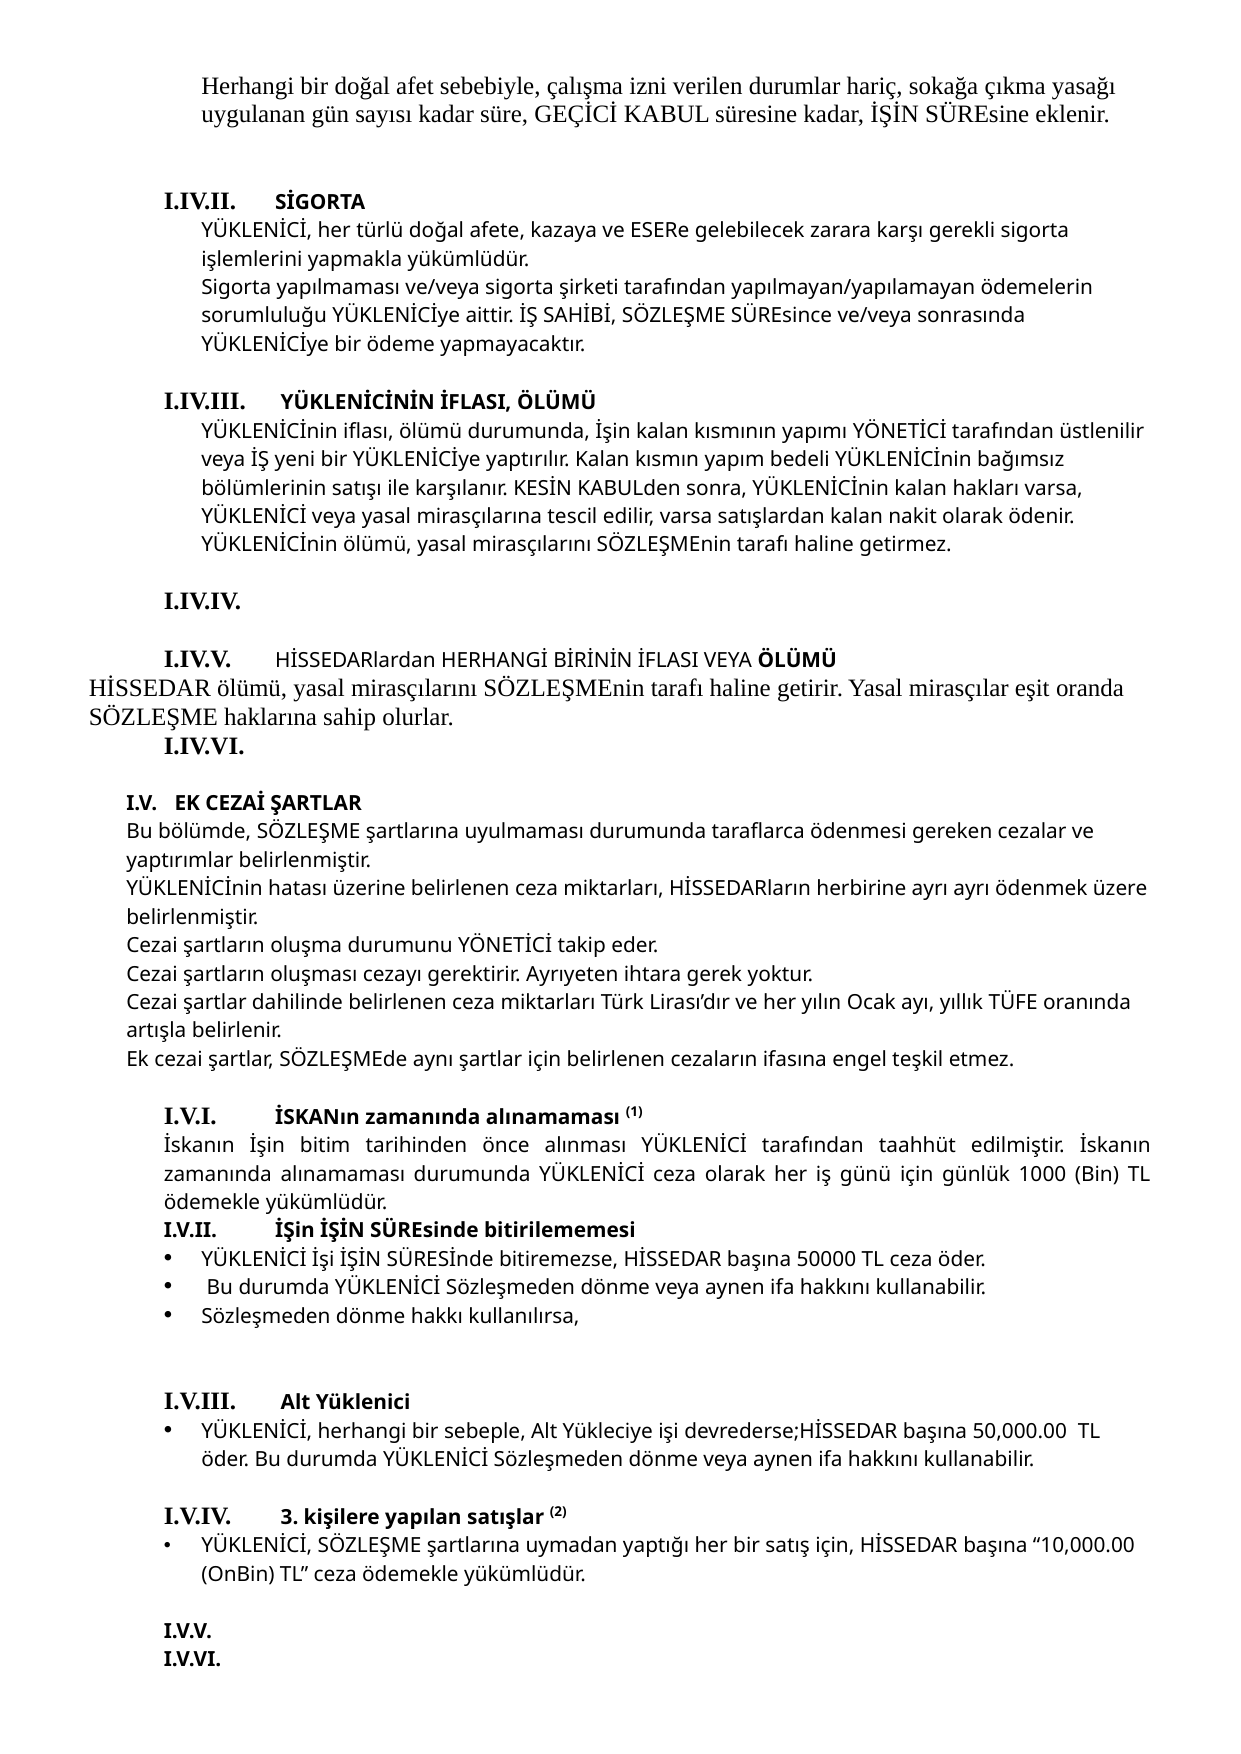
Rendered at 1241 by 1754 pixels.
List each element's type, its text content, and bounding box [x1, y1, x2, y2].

text HİSSEDAR ölümü, yasal mirasçılarını SÖZLEŞMEnin tarafı haline getirir. Yasal mirasçılar eşit oranda SÖZLEŞME haklarına sahip olurlar. [88, 673, 1152, 731]
text Cezai şartlar dahilinde belirlenen ceza miktarları Türk Lirası’dır ve her yılın Ocak ayı, yıllık TÜFE oranında artışla belirlenir. [126, 987, 1152, 1044]
text Herhangi bir doğal afet sebebiyle, çalışma izni verilen durumlar hariç, sokağa çıkma yasağı uygulanan gün sayısı kadar süre, GEÇİCİ KABUL süresine kadar, İŞİN SÜREsine eklenir. [201, 71, 1152, 128]
text YÜKLENİCİnin iflası, ölümü durumunda, İşin kalan kısmının yapımı YÖNETİCİ tarafından üstlenilir veya İŞ yeni bir YÜKLENİCİye yaptırılır. Kalan kısmın yapım bedeli YÜKLENİCİnin bağımsız bölümlerinin satışı ile karşılanır. KESİN KABULden sonra, YÜKLENİCİnin kalan hakları varsa, YÜKLENİCİ veya yasal mirasçılarına tescil edilir, varsa satışlardan kalan nakit olarak ödenir. [201, 416, 1152, 529]
text İskanın İşin bitim tarihinden önce alınması YÜKLENİCİ tarafından taahhüt edilmiştir. İskanın zamanında alınamaması durumunda YÜKLENİCİ ceza olarak her iş günü için günlük 1000 (Bin) TL ödemekle yükümlüdür. [163, 1130, 1152, 1216]
text Sigorta yapılmaması ve/veya sigorta şirketi tarafından yapılmayan/yapılamayan ödemelerin sorumluluğu YÜKLENİCİye aittir. İŞ SAHİBİ, SÖZLEŞME SÜREsince ve/veya sonrasında YÜKLENİCİye bir ödeme yapmayacaktır. [201, 272, 1152, 357]
text YÜKLENİCİnin ölümü, yasal mirasçılarını SÖZLEŞMEnin tarafı haline getirmez. [201, 529, 1152, 558]
list Alt Yüklenici [163, 1386, 1152, 1416]
list SİGORTA [163, 186, 1152, 215]
list Sözleşmeden dönme hakkı kullanılırsa, [163, 1301, 1152, 1329]
list YÜKLENİCİ, herhangi bir sebeple, Alt Yükleciye işi devrederse;HİSSEDAR başına 50,000.00 TL öder. Bu durumda YÜKLENİCİ Sözleşmeden dönme veya aynen ifa hakkını kullanabilir. [163, 1416, 1152, 1473]
list HİSSEDARlardan HERHANGİ BİRİNİN İFLASI VEYA ÖLÜMÜ [163, 644, 1152, 673]
list İŞin İŞİN SÜREsinde bitirilememesi [163, 1216, 1152, 1244]
text Ek cezai şartlar, SÖZLEŞMEde aynı şartlar için belirlenen cezaların ifasına engel teşkil etmez. [126, 1044, 1152, 1072]
list 3. kişilere yapılan satışlar (2) [163, 1501, 1152, 1531]
text Bu bölümde, SÖZLEŞME şartlarına uyulmaması durumunda taraflarca ödenmesi gereken cezalar ve yaptırımlar belirlenmiştir. [126, 816, 1152, 873]
list YÜKLENİCİ İşi İŞİN SÜRESİnde bitiremezse, HİSSEDAR başına 50000 TL ceza öder. [163, 1244, 1152, 1272]
text YÜKLENİCİ, her türlü doğal afete, kazaya ve ESERe gelebilecek zarara karşı gerekli sigorta işlemlerini yapmakla yükümlüdür. [201, 215, 1152, 272]
list YÜKLENİCİ, SÖZLEŞME şartlarına uymadan yaptığı her bir satış için, HİSSEDAR başına “10,000.00 (OnBin) TL” ceza ödemekle yükümlüdür. [163, 1531, 1152, 1587]
list İSKANın zamanında alınamaması (1) [163, 1101, 1152, 1130]
text Cezai şartların oluşması cezayı gerektirir. Ayrıyeten ihtara gerek yoktur. [126, 959, 1152, 987]
text YÜKLENİCİnin hatası üzerine belirlenen ceza miktarları, HİSSEDARların herbirine ayrı ayrı ödenmek üzere belirlenmiştir. [126, 873, 1152, 930]
text Cezai şartların oluşma durumunu YÖNETİCİ takip eder. [126, 930, 1152, 959]
list YÜKLENİCİNİN İFLASI, ÖLÜMÜ [163, 386, 1152, 416]
list Bu durumda YÜKLENİCİ Sözleşmeden dönme veya aynen ifa hakkını kullanabilir. [163, 1272, 1152, 1301]
list EK CEZAİ ŞARTLAR [126, 788, 1152, 816]
